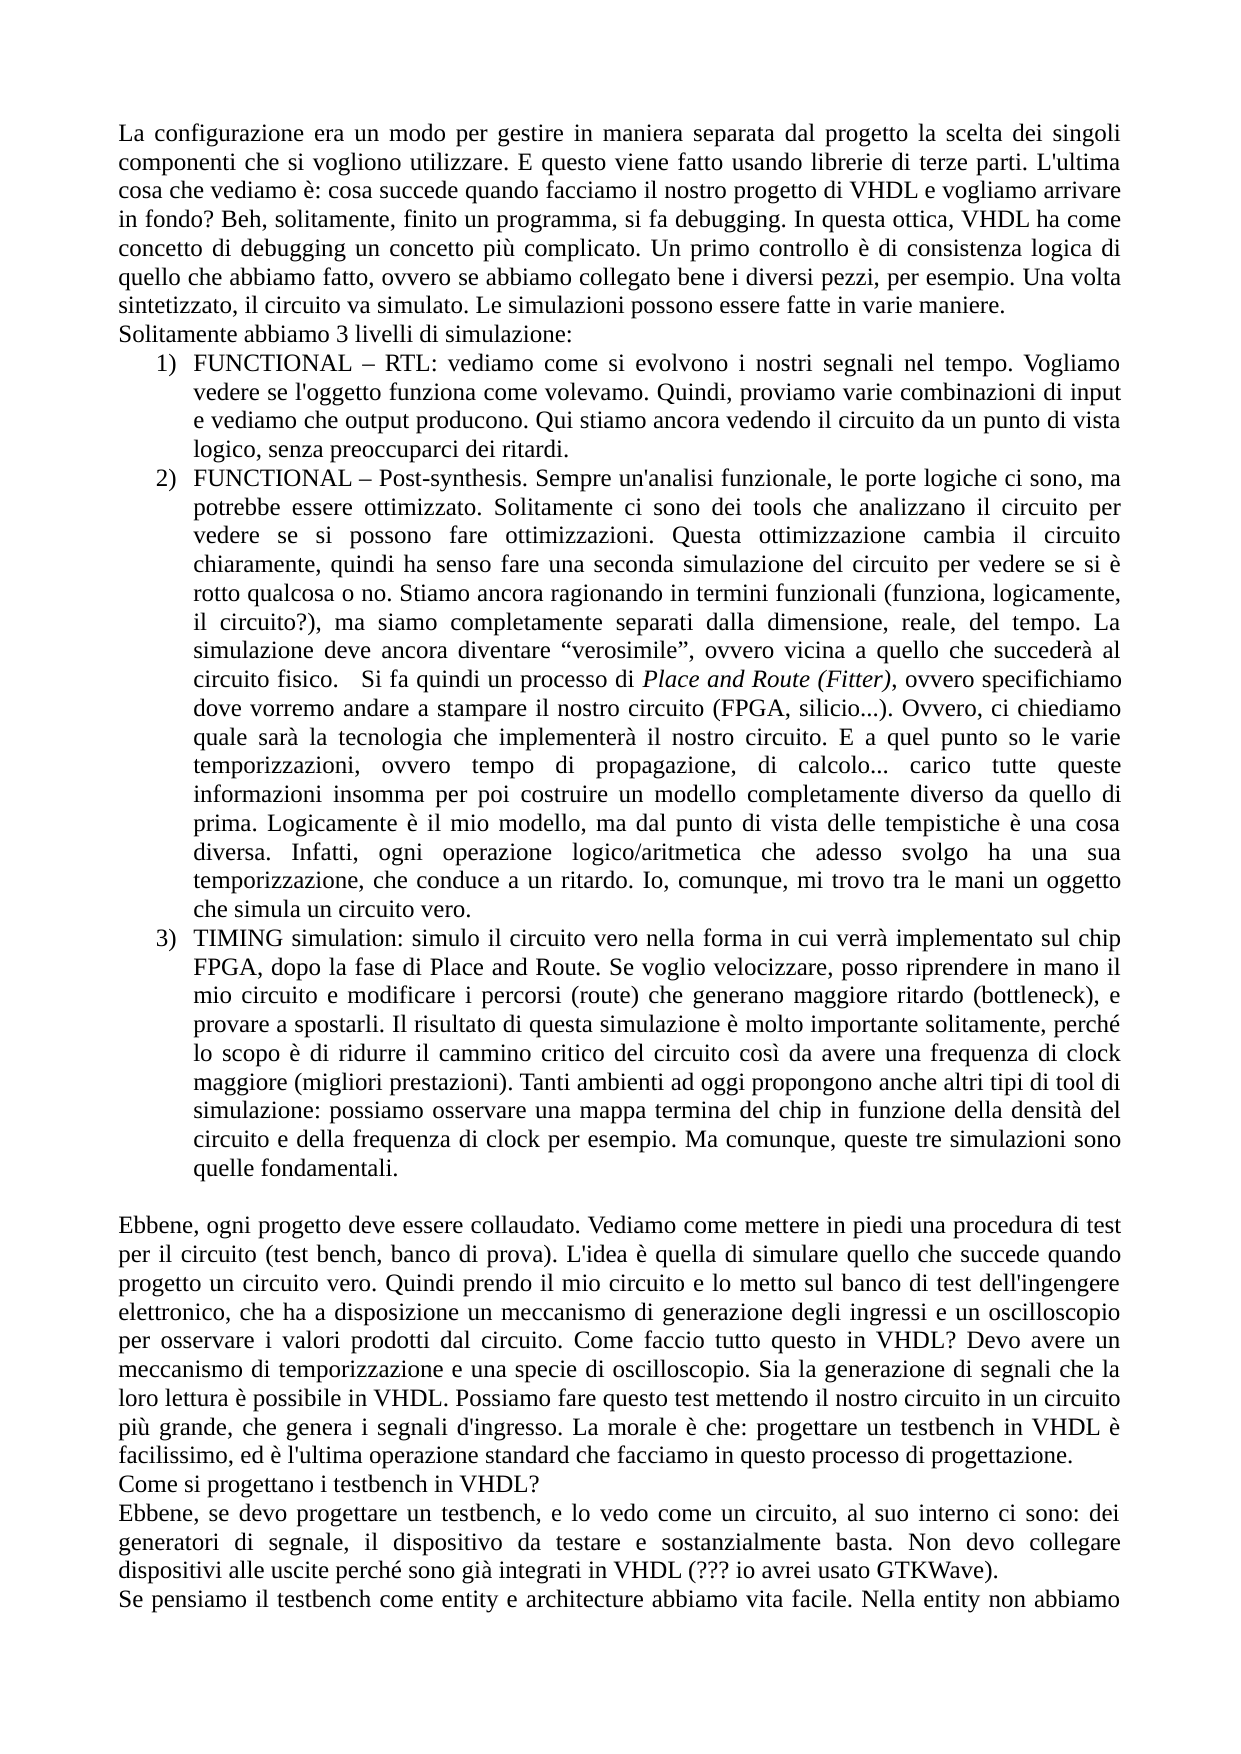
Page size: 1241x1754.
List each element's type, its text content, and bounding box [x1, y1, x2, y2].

text La configurazione era un modo per gestire in maniera separata dal progetto la scelta dei singoli componenti che si vogliono utilizzare. E questo viene fatto usando librerie di terze parti. L'ultima cosa che vediamo è: cosa succede quando facciamo il nostro progetto di VHDL e vogliamo arrivare in fondo? Beh, solitamente, finito un programma, si fa debugging. In questa ottica, VHDL ha come concetto di debugging un concetto più complicato. Un primo controllo è di consistenza logica di quello che abbiamo fatto, ovvero se abbiamo collegato bene i diversi pezzi, per esempio. Una volta sintetizzato, il circuito va simulato. Le simulazioni possono essere fatte in varie maniere. [118, 118, 1122, 319]
list TIMING simulation: simulo il circuito vero nella forma in cui verrà implementato sul chip FPGA, dopo la fase di Place and Route. Se voglio velocizzare, posso riprendere in mano il mio circuito e modificare i percorsi (route) che generano maggiore ritardo (bottleneck), e provare a spostarli. Il risultato di questa simulazione è molto importante solitamente, perché lo scopo è di ridurre il cammino critico del circuito così da avere una frequenza di clock maggiore (migliori prestazioni). Tanti ambienti ad oggi propongono anche altri tipi di tool di simulazione: possiamo osservare una mappa termina del chip in funzione della densità del circuito e della frequenza di clock per esempio. Ma comunque, queste tre simulazioni sono quelle fondamentali. [156, 923, 1122, 1182]
text Ebbene, se devo progettare un testbench, e lo vedo come un circuito, al suo interno ci sono: dei generatori di segnale, il dispositivo da testare e sostanzialmente basta. Non devo collegare dispositivi alle uscite perché sono già integrati in VHDL (??? io avrei usato GTKWave). [118, 1498, 1122, 1584]
text Come si progettano i testbench in VHDL? [118, 1469, 1122, 1498]
list FUNCTIONAL – RTL: vediamo come si evolvono i nostri segnali nel tempo. Vogliamo vedere se l'oggetto funziona come volevamo. Quindi, proviamo varie combinazioni di input e vediamo che output producono. Qui stiamo ancora vedendo il circuito da un punto di vista logico, senza preoccuparci dei ritardi. [156, 348, 1122, 463]
text Solitamente abbiamo 3 livelli di simulazione: [118, 319, 1122, 348]
text Se pensiamo il testbench come entity e architecture abbiamo vita facile. Nella entity non abbiamo [118, 1584, 1122, 1613]
text Ebbene, ogni progetto deve essere collaudato. Vediamo come mettere in piedi una procedura di test per il circuito (test bench, banco di prova). L'idea è quella di simulare quello che succede quando progetto un circuito vero. Quindi prendo il mio circuito e lo metto sul banco di test dell'ingengere elettronico, che ha a disposizione un meccanismo di generazione degli ingressi e un oscilloscopio per osservare i valori prodotti dal circuito. Come faccio tutto questo in VHDL? Devo avere un meccanismo di temporizzazione e una specie di oscilloscopio. Sia la generazione di segnali che la loro lettura è possibile in VHDL. Possiamo fare questo test mettendo il nostro circuito in un circuito più grande, che genera i segnali d'ingresso. La morale è che: progettare un testbench in VHDL è facilissimo, ed è l'ultima operazione standard che facciamo in questo processo di progettazione. [118, 1211, 1122, 1469]
list FUNCTIONAL – Post-synthesis. Sempre un'analisi funzionale, le porte logiche ci sono, ma potrebbe essere ottimizzato. Solitamente ci sono dei tools che analizzano il circuito per vedere se si possono fare ottimizzazioni. Questa ottimizzazione cambia il circuito chiaramente, quindi ha senso fare una seconda simulazione del circuito per vedere se si è rotto qualcosa o no. Stiamo ancora ragionando in termini funzionali (funziona, logicamente, il circuito?), ma siamo completamente separati dalla dimensione, reale, del tempo. La simulazione deve ancora diventare “verosimile”, ovvero vicina a quello che succederà al circuito fisico. Si fa quindi un processo di Place and Route (Fitter), ovvero specifichiamo dove vorremo andare a stampare il nostro circuito (FPGA, silicio...). Ovvero, ci chiediamo quale sarà la tecnologia che implementerà il nostro circuito. E a quel punto so le varie temporizzazioni, ovvero tempo di propagazione, di calcolo... carico tutte queste informazioni insomma per poi costruire un modello completamente diverso da quello di prima. Logicamente è il mio modello, ma dal punto di vista delle tempistiche è una cosa diversa. Infatti, ogni operazione logico/aritmetica che adesso svolgo ha una sua temporizzazione, che conduce a un ritardo. Io, comunque, mi trovo tra le mani un oggetto che simula un circuito vero. [156, 463, 1122, 923]
